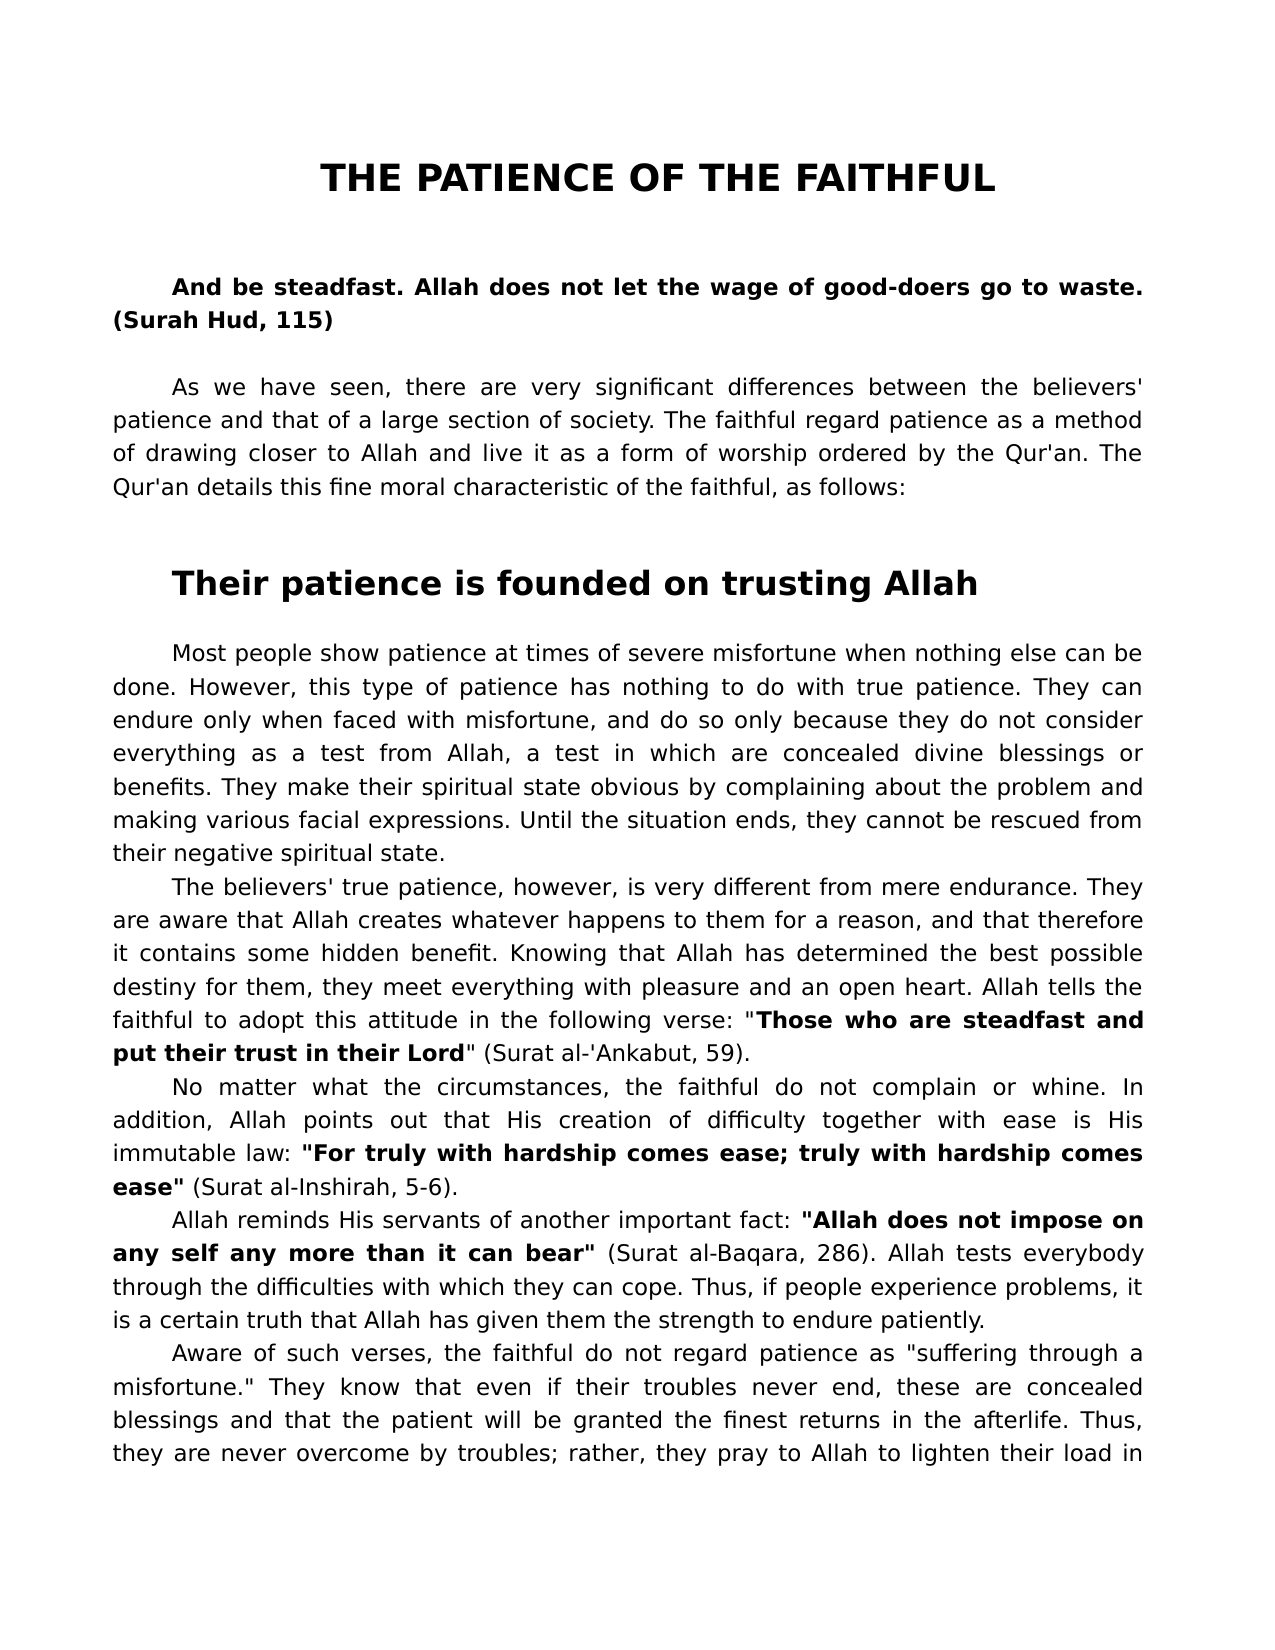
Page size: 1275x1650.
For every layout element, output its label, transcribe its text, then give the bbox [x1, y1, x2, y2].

text THE PATIENCE OF THE FAITHFUL [112, 148, 1145, 202]
text Allah reminds His servants of another important fact: "Allah does not impose on any self any more than it can bear" (Surat al-Baqara, 286). Allah tests everybody through the difficulties with which they can cope. Thus, if people experience problems, it is a certain truth that Allah has given them the strength to endure patiently. [112, 1202, 1145, 1335]
text And be steadfast. Allah does not let the wage of good-doers go to waste. (Surah Hud, 115) [112, 268, 1145, 335]
text Most people show patience at times of severe misfortune when nothing else can be done. However, this type of patience has nothing to do with true patience. They can endure only when faced with misfortune, and do so only because they do not consider everything as a test from Allah, a test in which are concealed divine blessings or benefits. They make their spiritual state obvious by complaining about the problem and making various facial expressions. Until the situation ends, they cannot be rescued from their negative spiritual state. [112, 635, 1145, 868]
text As we have seen, there are very significant differences between the believers' patience and that of a large section of society. The faithful regard patience as a method of drawing closer to Allah and live it as a form of worship ordered by the Qur'an. The Qur'an details this fine moral characteristic of the faithful, as follows: [112, 368, 1145, 502]
text No matter what the circumstances, the faithful do not complain or whine. In addition, Allah points out that His creation of difficulty together with ease is His immutable law: "For truly with hardship comes ease; truly with hardship comes ease" (Surat al-Inshirah, 5-6). [112, 1068, 1145, 1202]
text Their patience is founded on trusting Allah [112, 568, 1145, 602]
text Aware of such verses, the faithful do not regard patience as "suffering through a misfortune." They know that even if their troubles never end, these are concealed blessings and that the patient will be granted the finest returns in the afterlife. Thus, they are never overcome by troubles; rather, they pray to Allah to lighten their load in [112, 1335, 1145, 1468]
text The believers' true patience, however, is very different from mere endurance. They are aware that Allah creates whatever happens to them for a reason, and that therefore it contains some hidden benefit. Knowing that Allah has determined the best possible destiny for them, they meet everything with pleasure and an open heart. Allah tells the faithful to adopt this attitude in the following verse: "Those who are steadfast and put their trust in their Lord" (Surat al-'Ankabut, 59). [112, 868, 1145, 1068]
